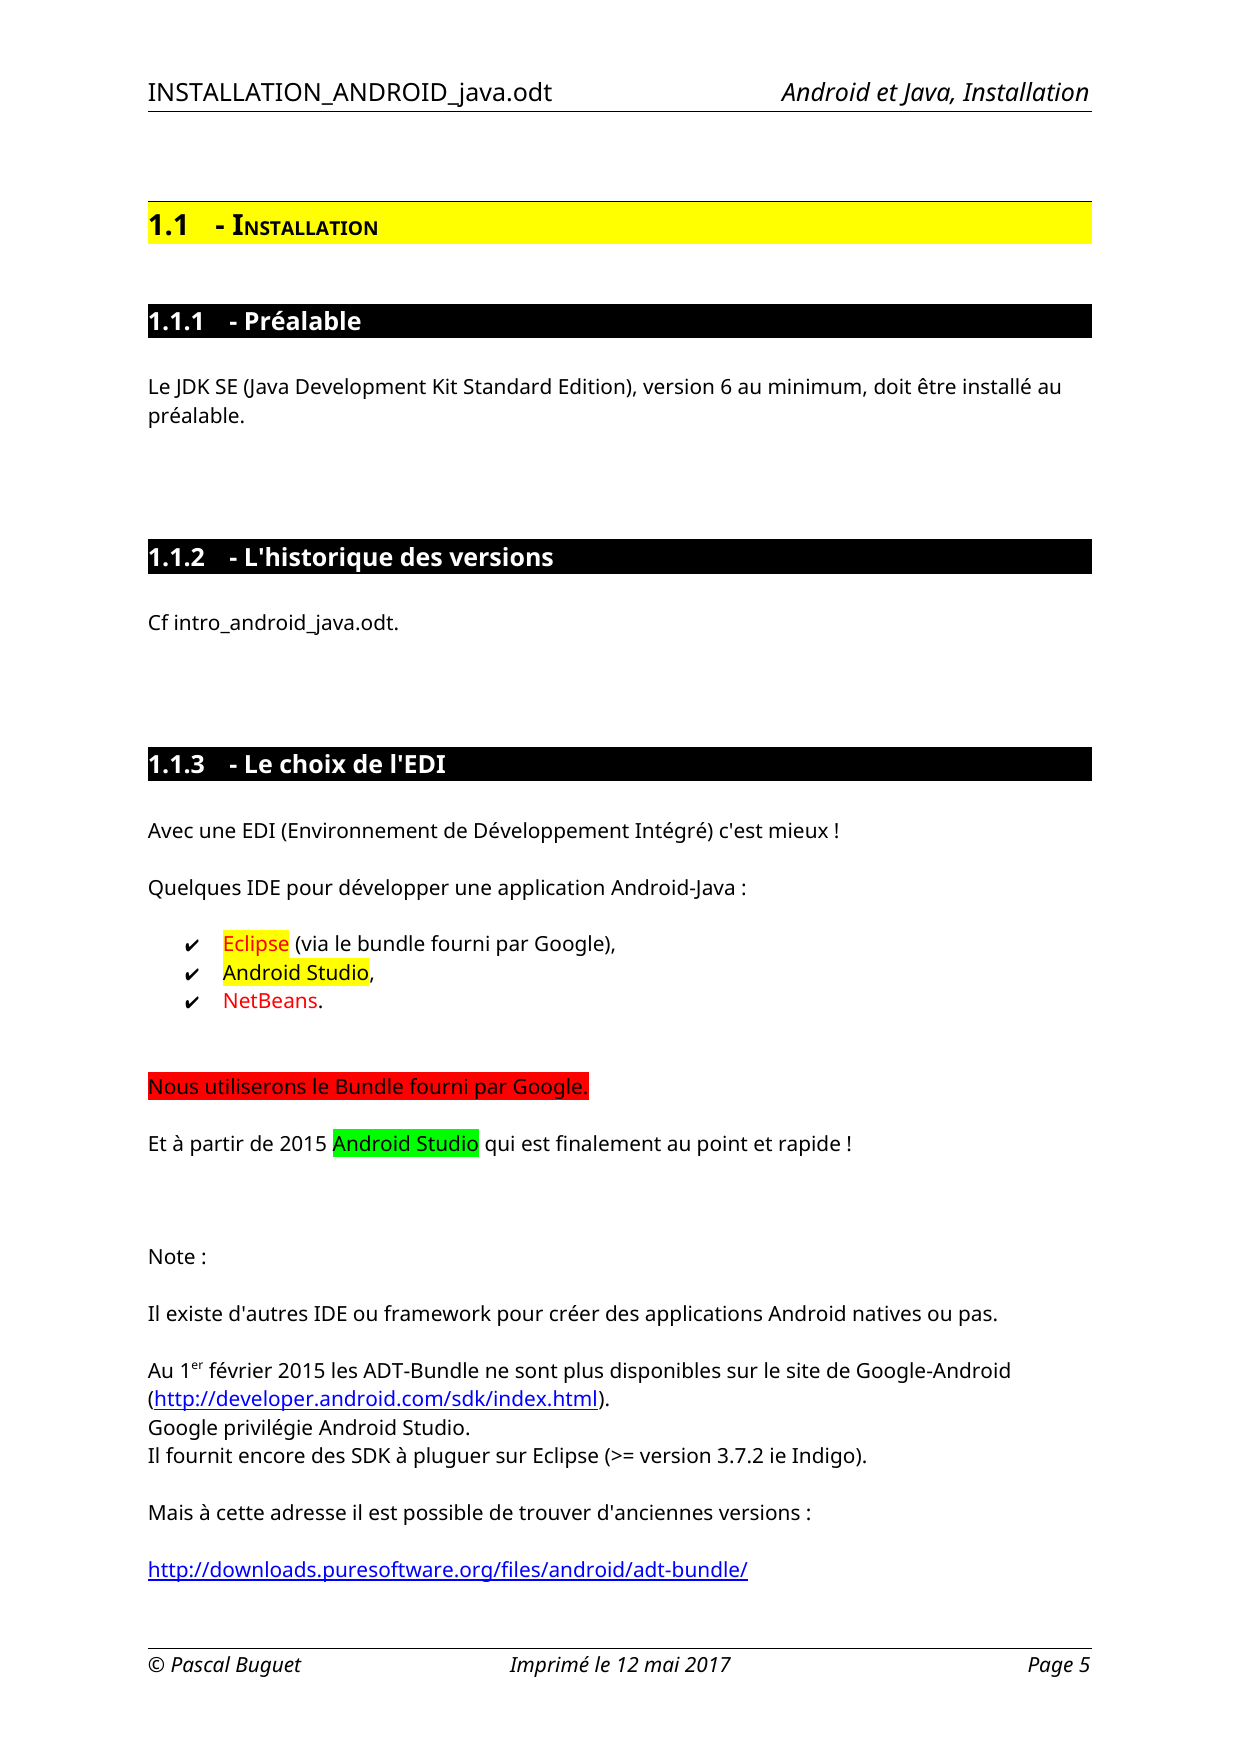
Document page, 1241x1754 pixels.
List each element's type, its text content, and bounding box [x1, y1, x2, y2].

text Nous utiliserons le Bundle fourni par Google. [148, 1072, 1092, 1100]
text Et à partir de 2015 Android Studio qui est finalement au point et rapide ! [148, 1129, 1092, 1157]
text Mais à cette adresse il est possible de trouver d'anciennes versions : [148, 1498, 1092, 1527]
text Il fournit encore des SDK à pluguer sur Eclipse (>= version 3.7.2 ie Indigo). [148, 1441, 1092, 1470]
text Cf intro_android_java.odt. [148, 608, 1092, 637]
text Avec une EDI (Environnement de Développement Intégré) c'est mieux ! [148, 816, 1092, 844]
text Note : [148, 1242, 1092, 1271]
subtitle - Préalable [148, 304, 1092, 338]
subtitle - Le choix de l'EDI [148, 747, 1092, 781]
text Il existe d'autres IDE ou framework pour créer des applications Android natives ou pas. [148, 1299, 1092, 1328]
text Le JDK SE (Java Development Kit Standard Edition), version 6 au minimum, doit être installé au préalable. [148, 372, 1092, 429]
list Eclipse (via le bundle fourni par Google), [185, 929, 1092, 958]
list NetBeans. [185, 986, 1092, 1015]
text Quelques IDE pour développer une application Android-Java : [148, 873, 1092, 901]
text Google privilégie Android Studio. [148, 1413, 1092, 1441]
subtitle - L'historique des versions [148, 539, 1092, 574]
text http://downloads.puresoftware.org/files/android/adt-bundle/ [148, 1555, 1092, 1584]
list Android Studio, [185, 958, 1092, 986]
subtitle - Installation [148, 202, 1092, 244]
text Au 1er février 2015 les ADT-Bundle ne sont plus disponibles sur le site de Google-Android (http://developer.android.com/sdk/index.html). [148, 1356, 1092, 1413]
